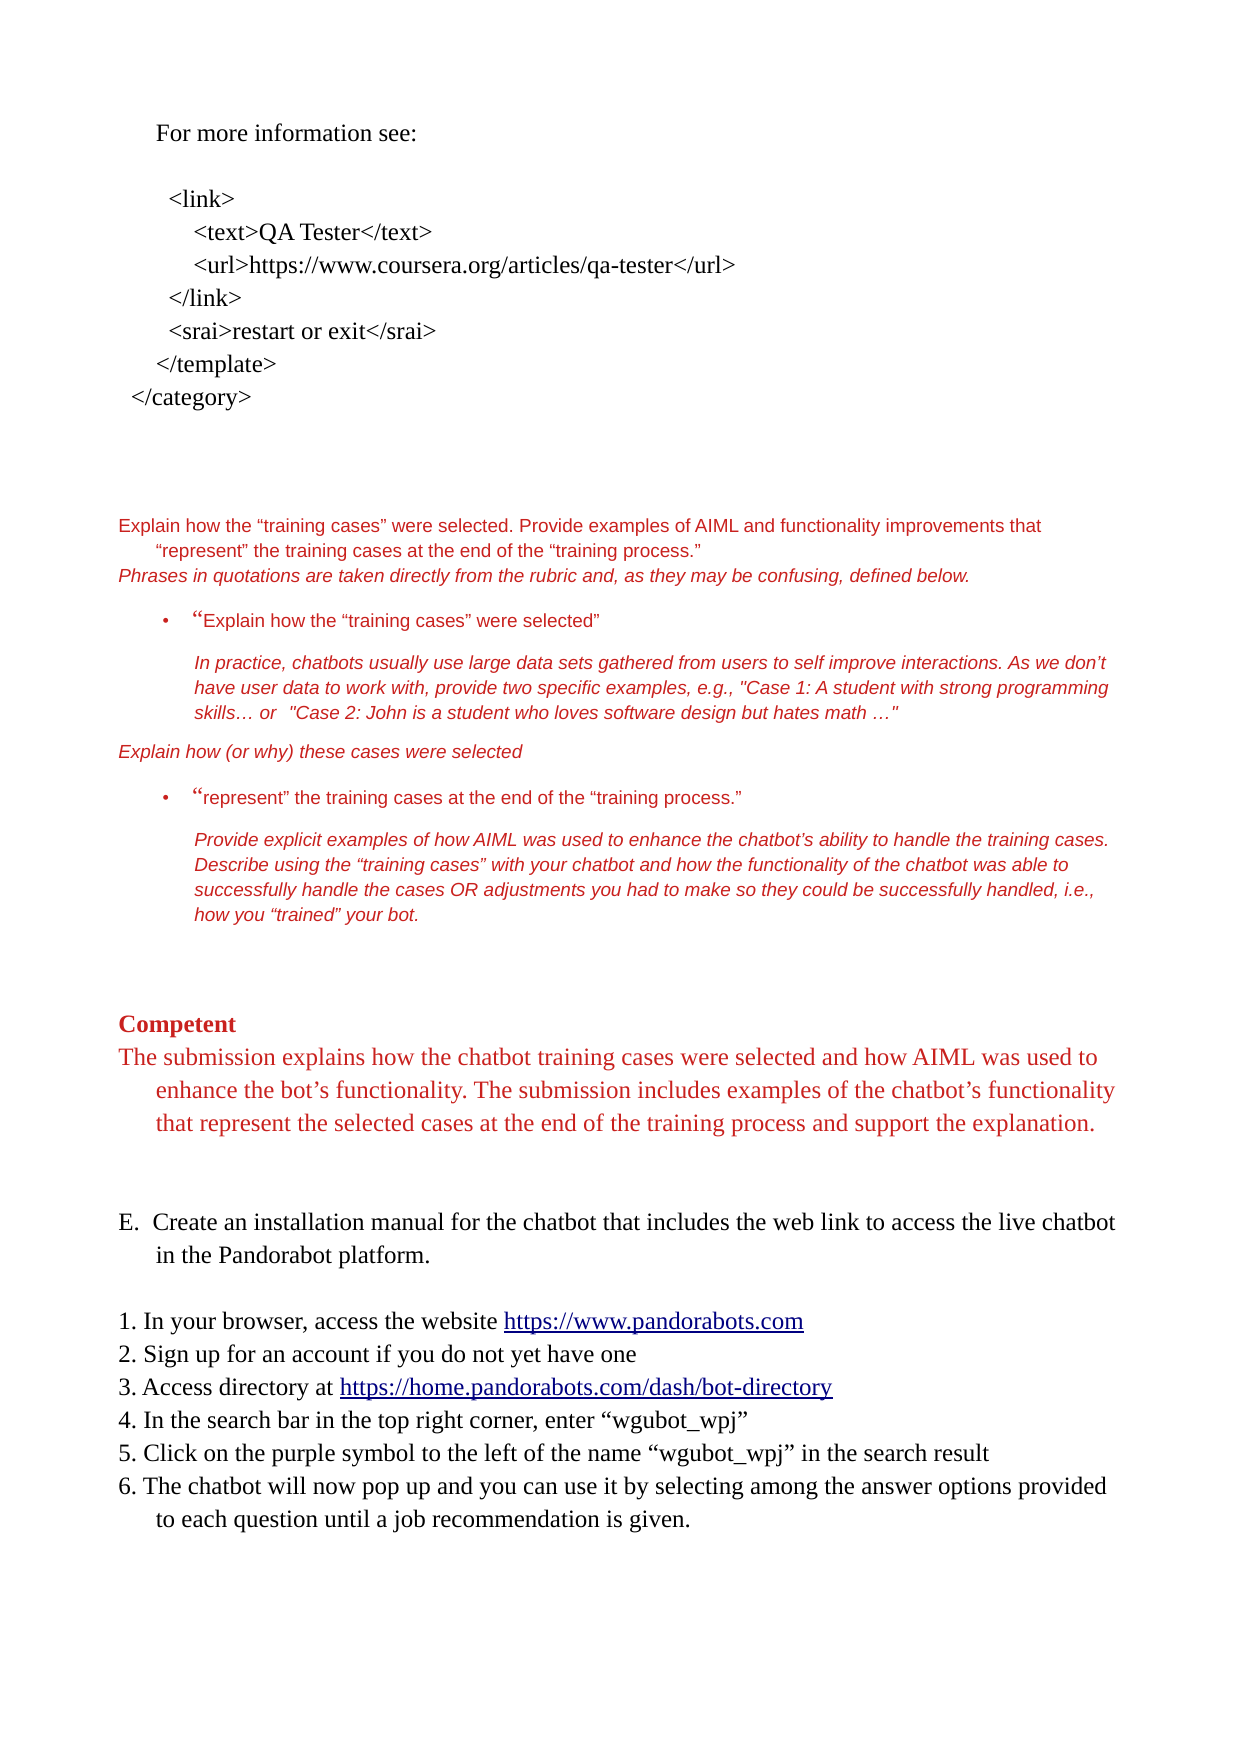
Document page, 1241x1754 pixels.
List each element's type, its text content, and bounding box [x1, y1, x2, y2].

text 2. Sign up for an account if you do not yet have one [118, 1339, 1122, 1368]
text The submission explains how the chatbot training cases were selected and how AIML was used to enhance the bot’s functionality. The submission includes examples of the chatbot’s functionality that represent the selected cases at the end of the training process and support the explanation. [118, 1042, 1122, 1137]
text Phrases in quotations are taken directly from the rubric and, as they may be confusing, defined below. [118, 564, 1122, 586]
list “represent” the training cases at the end of the “training process.” [162, 781, 1122, 809]
list “Explain how the “training cases” were selected” [162, 604, 1122, 633]
text <link> [118, 184, 1122, 213]
text Explain how (or why) these cases were selected [118, 741, 1122, 763]
text <srai>restart or exit</srai> [118, 316, 1122, 345]
text <text>QA Tester</text> [118, 217, 1122, 246]
text </template> [118, 349, 1122, 378]
text 4. In the search bar in the top right corner, enter “wgubot_wpj” [118, 1405, 1122, 1434]
text Provide explicit examples of how AIML was used to enhance the chatbot’s ability to handle the training cases. Describe using the “training cases” with your chatbot and how the functionality of the chatbot was able to successfully handle the cases OR adjustments you had to make so they could be successfully handled, i.e., how you “trained” your bot. [194, 828, 1122, 925]
text 1. In your browser, access the website https://www.pandorabots.com [118, 1306, 1122, 1335]
text Competent [118, 1009, 1122, 1038]
text </category> [118, 382, 1122, 411]
text In practice, chatbots usually use large data sets gathered from users to self improve interactions. As we don’t have user data to work with, provide two specific examples, e.g., "Case 1: A student with strong programming skills… or "Case 2: John is a student who loves software design but hates math …" [194, 652, 1122, 723]
text <url>https://www.coursera.org/articles/qa-tester</url> [118, 250, 1122, 279]
text </link> [118, 283, 1122, 312]
text E. Create an installation manual for the chatbot that includes the web link to access the live chatbot in the Pandorabot platform. [118, 1207, 1122, 1269]
text 3. Access directory at https://home.pandorabots.com/dash/bot-directory [118, 1372, 1122, 1401]
text Explain how the “training cases” were selected. Provide examples of AIML and functionality improvements that “represent” the training cases at the end of the “training process.” [118, 514, 1122, 561]
text For more information see: [118, 118, 1122, 147]
text 5. Click on the purple symbol to the left of the name “wgubot_wpj” in the search result [118, 1438, 1122, 1467]
text 6. The chatbot will now pop up and you can use it by selecting among the answer options provided to each question until a job recommendation is given. [118, 1471, 1122, 1533]
